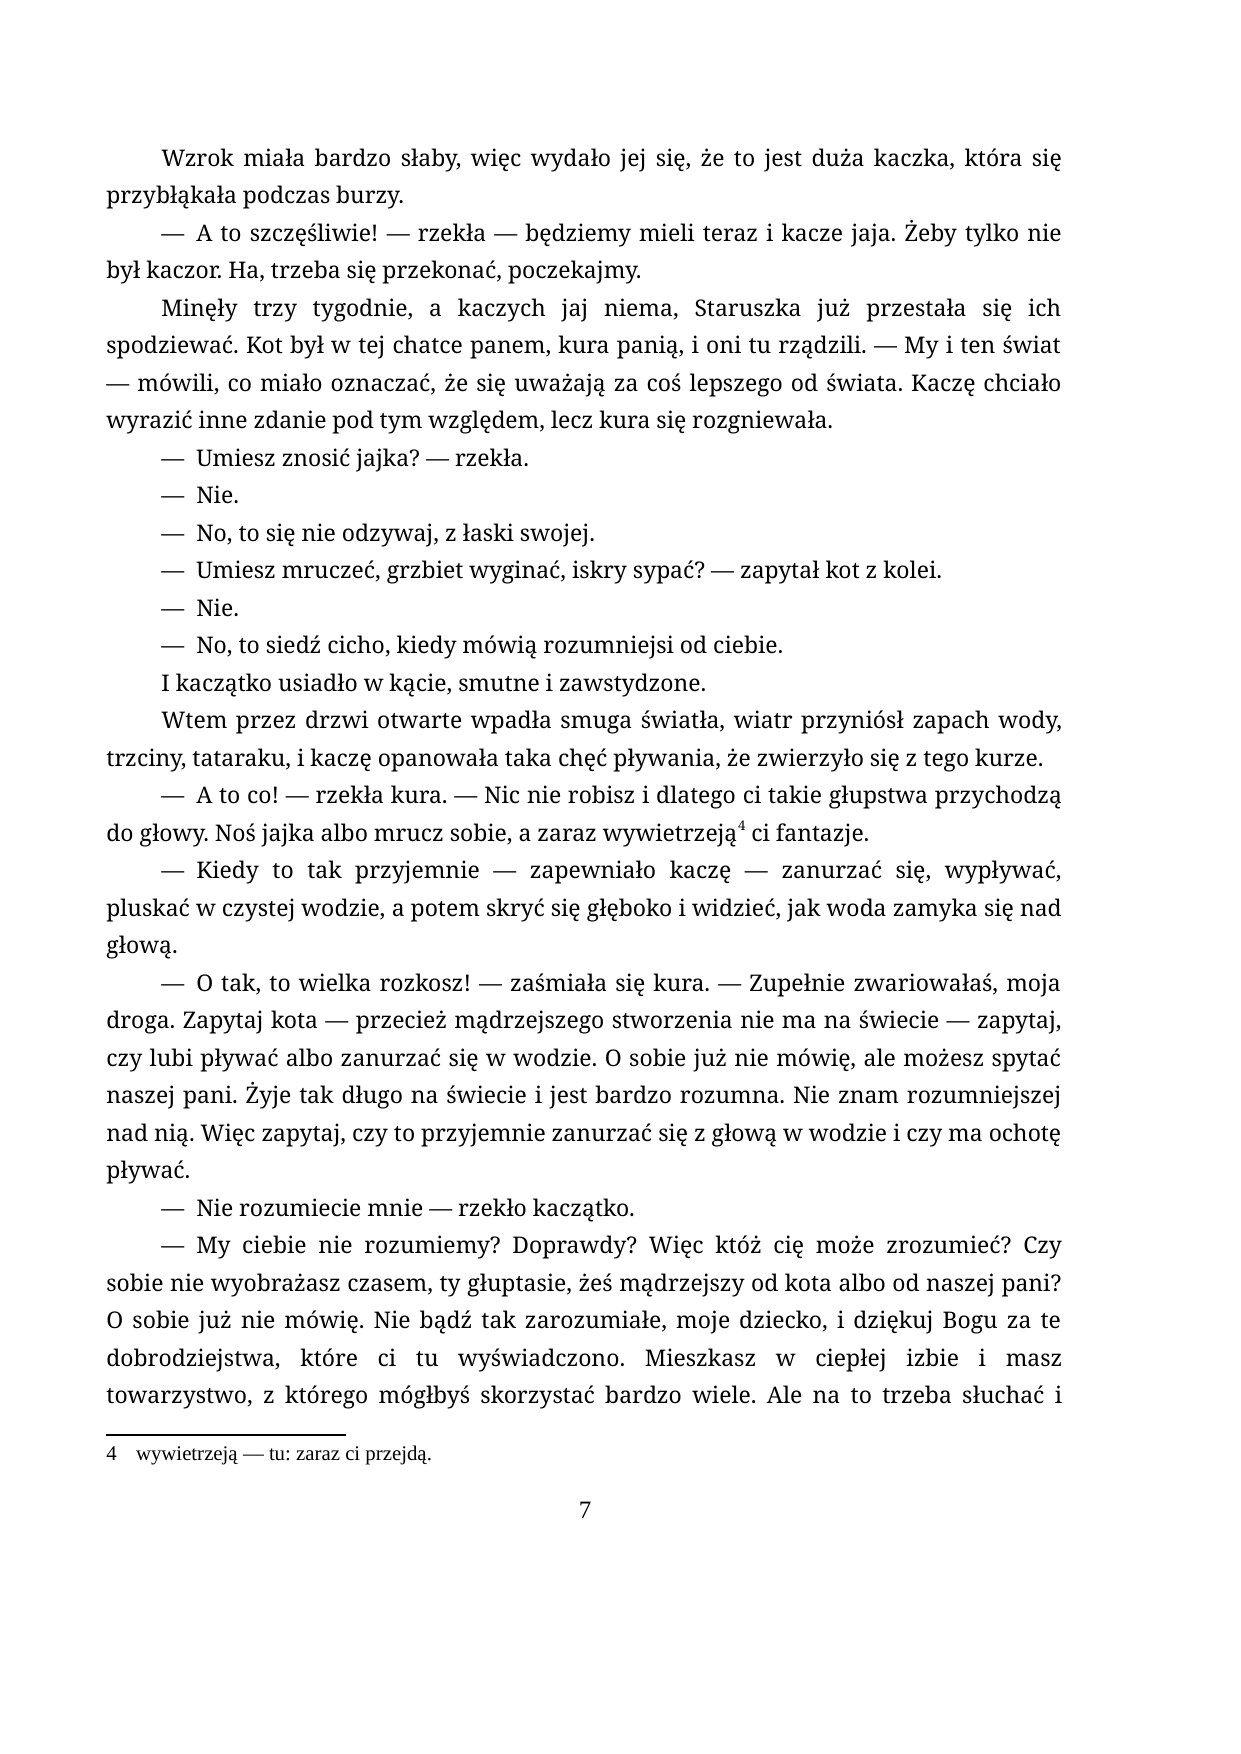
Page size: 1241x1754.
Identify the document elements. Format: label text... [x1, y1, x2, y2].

text — A to co! — rzekła kura. — Nic nie robisz i dlatego ci takie głupstwa przychodzą do głowy. Noś jajka albo mrucz sobie, a zaraz wywietrzeją ci fantazje. [106, 779, 1063, 848]
text — Nie. [106, 479, 1063, 511]
text — No, to siedź cicho, kiedy mówią rozumniejsi od ciebie. [106, 629, 1063, 661]
text I kaczątko usiadło w kącie, smutne i zawstydzone. [106, 667, 1063, 698]
text — O tak, to wielka rozkosz! — zaśmiała się kura. — Zupełnie zwariowałaś, moja droga. Zapytaj kota — przecież mądrzejszego stworzenia nie ma na świecie — zapytaj, czy lubi pływać albo zanurzać się w wodzie. O sobie już nie mówię, ale możesz spytać naszej pani. Żyje tak długo na świecie i jest bardzo rozumna. Nie znam rozumniejszej nad nią. Więc zapytaj, czy to przyjemnie zanurzać się z głową w wodzie i czy ma ochotę pływać. [106, 967, 1063, 1186]
text Minęły trzy tygodnie, a kaczych jaj niema, Staruszka już przestała się ich spodziewać. Kot był w tej chatce panem, kura panią, i oni tu rządzili. — My i ten świat — mówili, co miało oznaczać, że się uważają za coś lepszego od świata. Kaczę chciało wyrazić inne zdanie pod tym względem, lecz kura się rozgniewała. [106, 292, 1063, 436]
text — Kiedy to tak przyjemnie — zapewniało kaczę — zanurzać się, wypływać, pluskać w czystej wodzie, a potem skryć się głęboko i widzieć, jak woda zamyka się nad głową. [106, 854, 1063, 961]
text Wzrok miała bardzo słaby, więc wydało jej się, że to jest duża kaczka, która się przybłąkała podczas burzy. [106, 142, 1063, 211]
text — Umiesz mruczeć, grzbiet wyginać, iskry sypać? — zapytał kot z kolei. [106, 554, 1063, 586]
text — Umiesz znosić jajka? — rzekła. [106, 442, 1063, 473]
text — Nie rozumiecie mnie — rzekło kaczątko. [106, 1192, 1063, 1223]
text — A to szczęśliwie! — rzekła — będziemy mieli teraz i kacze jaja. Żeby tylko nie był kaczor. Ha, trzeba się przekonać, poczekajmy. [106, 217, 1063, 286]
text — No, to się nie odzywaj, z łaski swojej. [106, 517, 1063, 548]
text — My ciebie nie rozumiemy? Doprawdy? Więc któż cię może zrozumieć? Czy sobie nie wyobrażasz czasem, ty głuptasie, żeś mądrzejszy od kota albo od naszej pani? O sobie już nie mówię. Nie bądź tak zarozumiałe, moje dziecko, i dziękuj Bogu za te dobrodziejstwa, które ci tu wyświadczono. Mieszkasz w ciepłej izbie i masz towarzystwo, z którego mógłbyś skorzystać bardzo wiele. Ale na to trzeba słuchać i [106, 1229, 1063, 1411]
text — Nie. [106, 592, 1063, 623]
text wywietrzeją — tu: zaraz ci przejdą. [106, 1441, 1063, 1465]
text Wtem przez drzwi otwarte wpadła smuga światła, wiatr przyniósł zapach wody, trzciny, tataraku, i kaczę opanowała taka chęć pływania, że zwierzyło się z tego kurze. [106, 704, 1063, 773]
